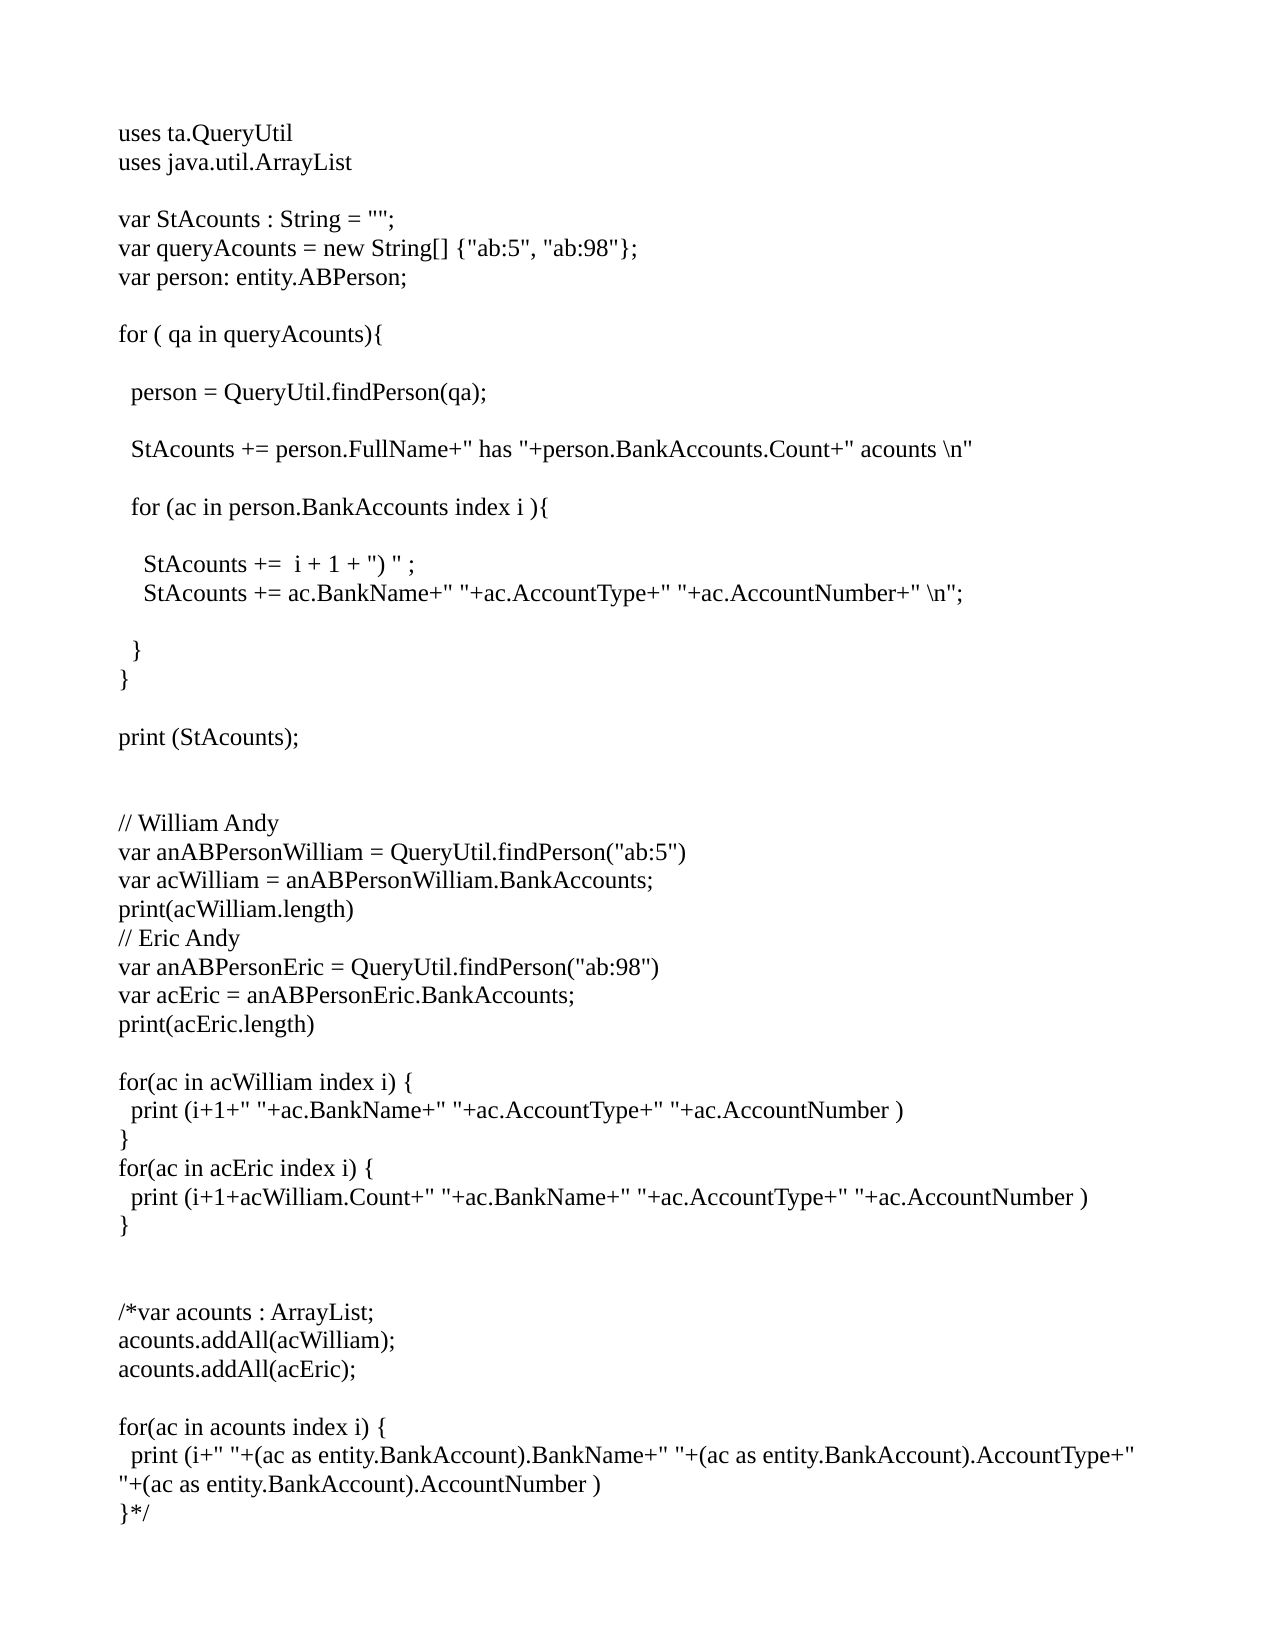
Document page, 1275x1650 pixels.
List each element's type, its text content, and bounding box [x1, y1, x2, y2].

text var StAcounts : String = ""; [118, 204, 1157, 233]
text var person: entity.ABPerson; [118, 262, 1157, 291]
text var anABPersonWilliam = QueryUtil.findPerson("ab:5") [118, 837, 1157, 866]
text for(ac in acEric index i) { [118, 1153, 1157, 1182]
text for(ac in acounts index i) { [118, 1412, 1157, 1441]
text print (i+1+" "+ac.BankName+" "+ac.AccountType+" "+ac.AccountNumber ) [118, 1096, 1157, 1124]
text var acWilliam = anABPersonWilliam.BankAccounts; [118, 866, 1157, 894]
text for ( qa in queryAcounts){ [118, 319, 1157, 348]
text } [118, 636, 1157, 664]
text acounts.addAll(acEric); [118, 1354, 1157, 1383]
text print (i+1+acWilliam.Count+" "+ac.BankName+" "+ac.AccountType+" "+ac.AccountNumber ) [118, 1182, 1157, 1211]
text acounts.addAll(acWilliam); [118, 1326, 1157, 1354]
text for(ac in acWilliam index i) { [118, 1067, 1157, 1096]
text person = QueryUtil.findPerson(qa); [118, 377, 1157, 406]
text for (ac in person.BankAccounts index i ){ [118, 492, 1157, 521]
text uses java.util.ArrayList [118, 147, 1157, 176]
text print (i+" "+(ac as entity.BankAccount).BankName+" "+(ac as entity.BankAccount).AccountType+" "+(ac as entity.BankAccount).AccountNumber ) [118, 1441, 1157, 1498]
text /*var acounts : ArrayList; [118, 1297, 1157, 1326]
text // William Andy [118, 808, 1157, 837]
text } [118, 664, 1157, 693]
text StAcounts += person.FullName+" has "+person.BankAccounts.Count+" acounts \n" [118, 434, 1157, 463]
text } [118, 1124, 1157, 1153]
text print (StAcounts); [118, 722, 1157, 751]
text // Eric Andy [118, 923, 1157, 952]
text print(acWilliam.length) [118, 894, 1157, 923]
text var queryAcounts = new String[] {"ab:5", "ab:98"}; [118, 233, 1157, 262]
text uses ta.QueryUtil [118, 118, 1157, 147]
text print(acEric.length) [118, 1009, 1157, 1038]
text StAcounts += i + 1 + ") " ; [118, 549, 1157, 578]
text } [118, 1211, 1157, 1239]
text }*/ [118, 1498, 1157, 1527]
text var acEric = anABPersonEric.BankAccounts; [118, 981, 1157, 1009]
text StAcounts += ac.BankName+" "+ac.AccountType+" "+ac.AccountNumber+" \n"; [118, 578, 1157, 607]
text var anABPersonEric = QueryUtil.findPerson("ab:98") [118, 952, 1157, 981]
